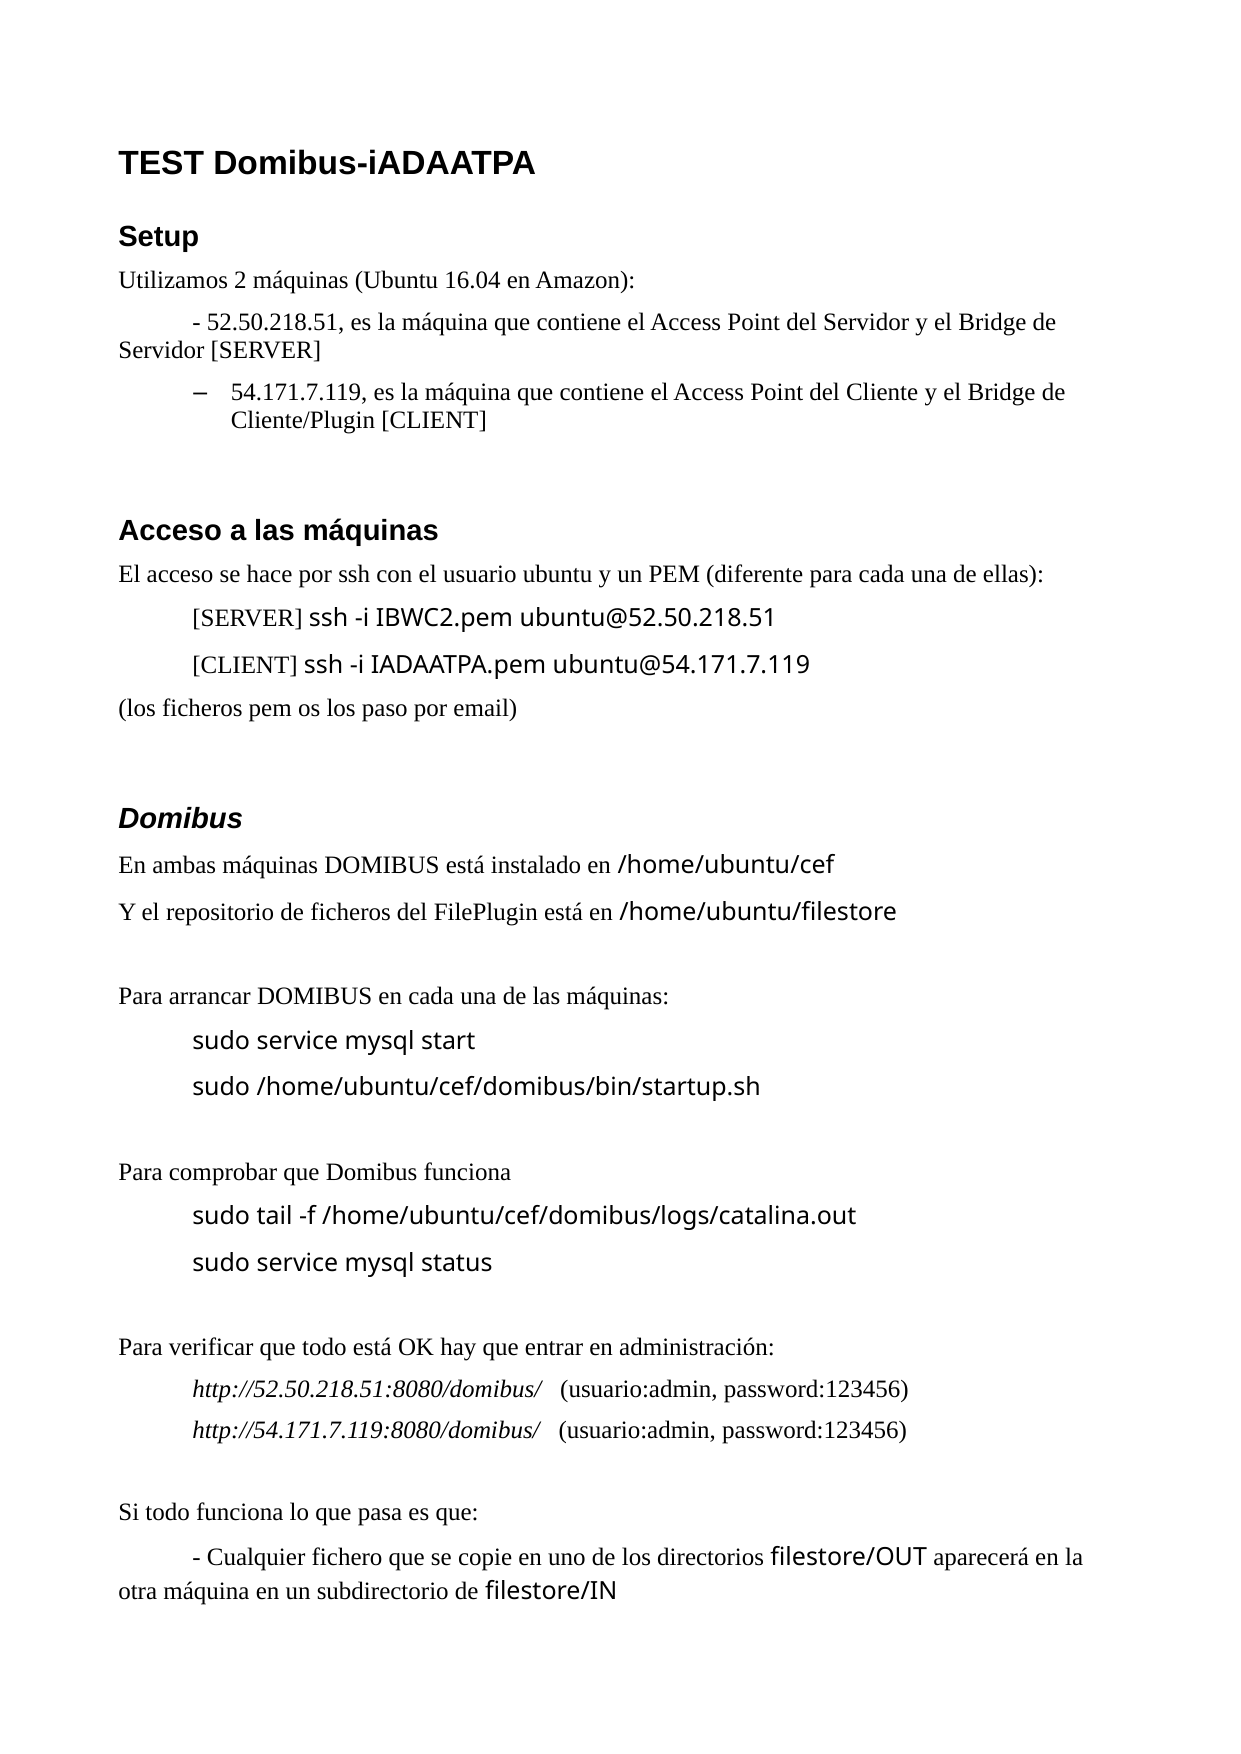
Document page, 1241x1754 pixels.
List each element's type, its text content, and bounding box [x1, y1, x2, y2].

text Para comprobar que Domibus funciona [118, 1157, 1122, 1186]
text Si todo funciona lo que pasa es que: [118, 1497, 1122, 1526]
text [CLIENT] ssh -i IADAATPA.pem ubuntu@54.171.7.119 [118, 647, 1122, 681]
text Utilizamos 2 máquinas (Ubuntu 16.04 en Amazon): [118, 265, 1122, 294]
text El acceso se hace por ssh con el usuario ubuntu y un PEM (diferente para cada una de ellas): [118, 559, 1122, 588]
subtitle Setup [118, 219, 1122, 253]
subtitle Domibus [118, 801, 1122, 834]
subtitle TEST Domibus-iADAATPA [118, 143, 1122, 182]
text - 52.50.218.51, es la máquina que contiene el Access Point del Servidor y el Bridge de Servidor [SERVER] [118, 307, 1122, 364]
text Y el repositorio de ficheros del FilePlugin está en /home/ubuntu/filestore [118, 893, 1122, 927]
text - Cualquier fichero que se copie en uno de los directorios filestore/OUT aparecerá en la otra máquina en un subdirectorio de filestore/IN [118, 1539, 1122, 1607]
text sudo /home/ubuntu/cef/domibus/bin/startup.sh [118, 1069, 1122, 1103]
text sudo service mysql status [118, 1244, 1122, 1279]
text sudo service mysql start [118, 1022, 1122, 1056]
list 54.171.7.119, es la máquina que contiene el Access Point del Cliente y el Bridge de Cliente/Plugin [CLIENT] [193, 377, 1122, 434]
text http://54.171.7.119:8080/domibus/ (usuario:admin, password:123456) [118, 1415, 1122, 1444]
text [SERVER] ssh -i IBWC2.pem ubuntu@52.50.218.51 [118, 600, 1122, 634]
text Para arrancar DOMIBUS en cada una de las máquinas: [118, 981, 1122, 1010]
subtitle Acceso a las máquinas [118, 513, 1122, 546]
text En ambas máquinas DOMIBUS está instalado en /home/ubuntu/cef [118, 847, 1122, 881]
text (los ficheros pem os los paso por email) [118, 693, 1122, 722]
text http://52.50.218.51:8080/domibus/ (usuario:admin, password:123456) [118, 1374, 1122, 1402]
text sudo tail -f /home/ubuntu/cef/domibus/logs/catalina.out [118, 1198, 1122, 1232]
text Para verificar que todo está OK hay que entrar en administración: [118, 1332, 1122, 1361]
